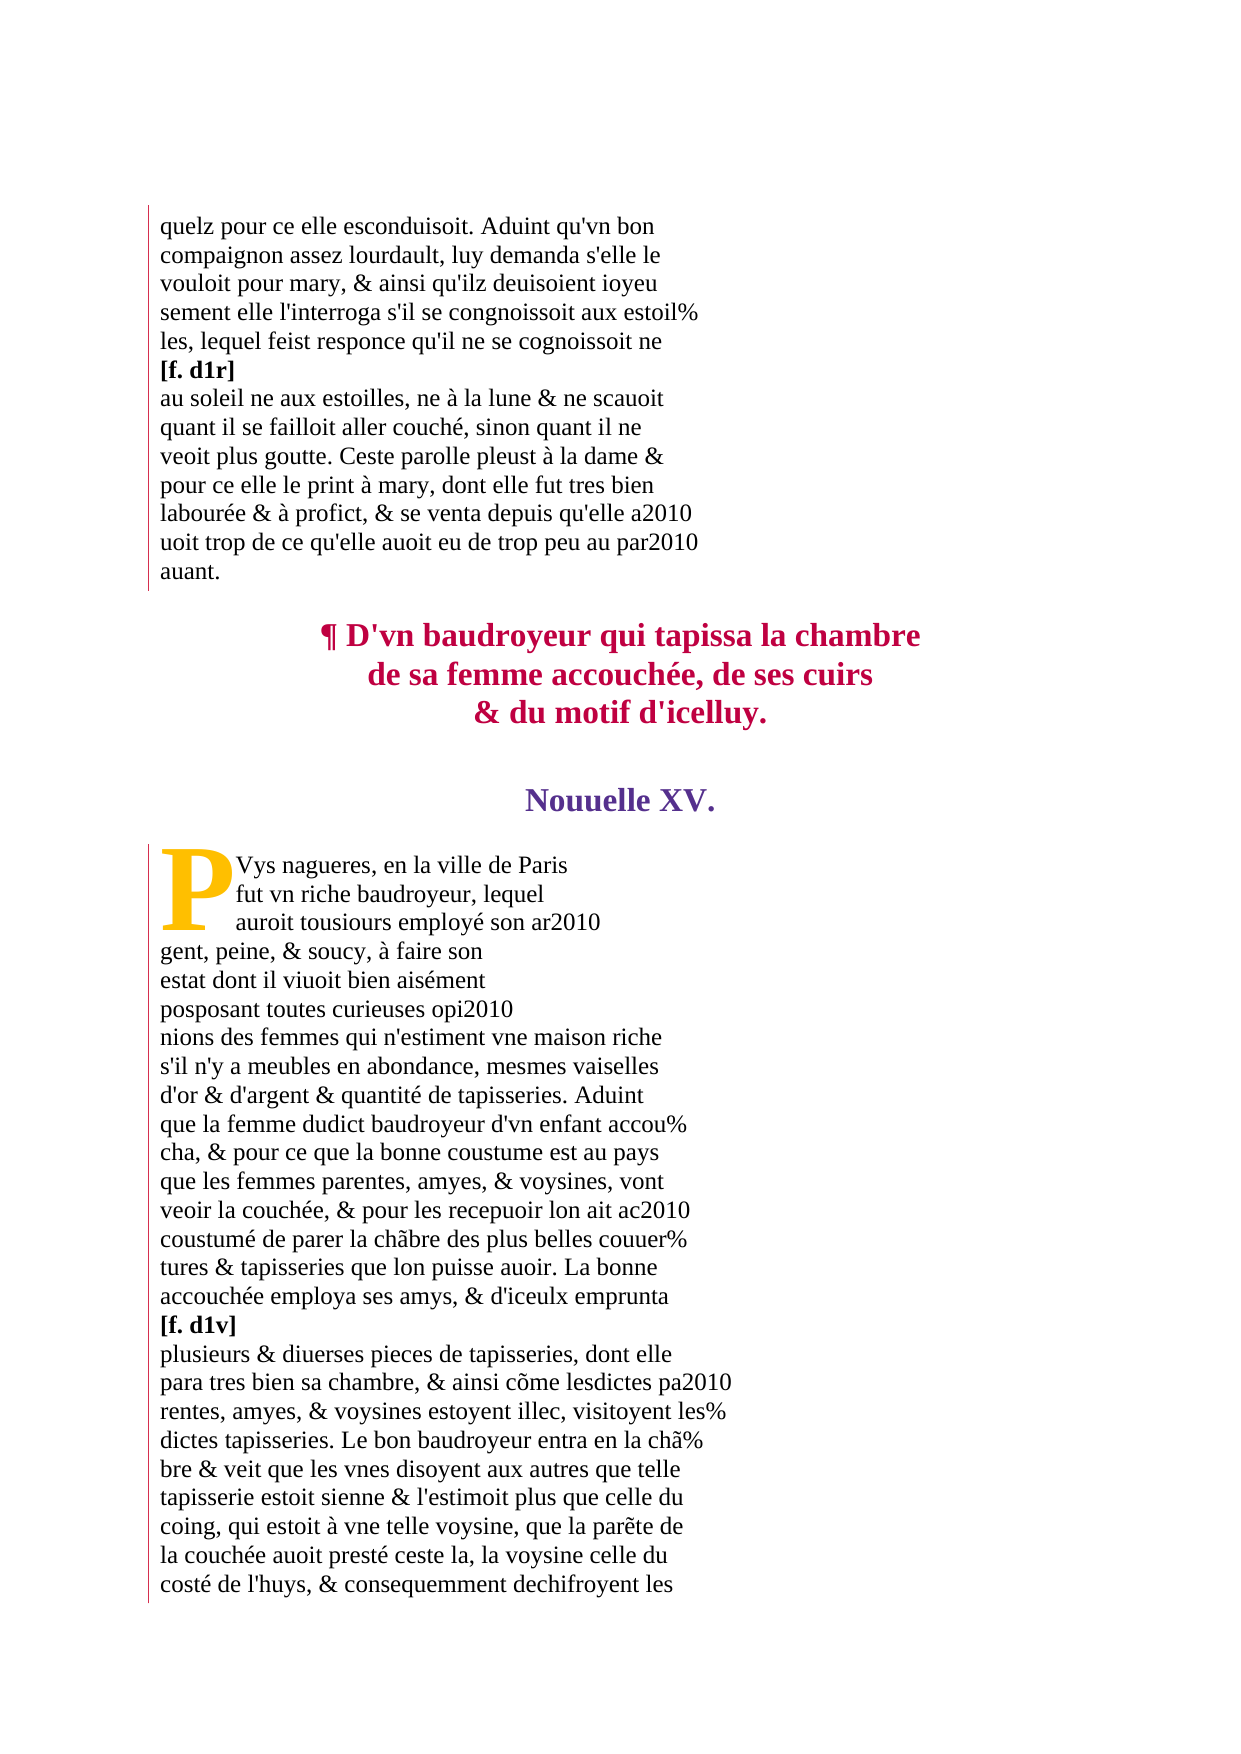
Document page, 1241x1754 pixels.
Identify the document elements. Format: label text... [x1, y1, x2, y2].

text quelz pour ce elle esconduisoit. Aduint qu'vn bon compaignon assez lourdault, luy demanda s'elle le vouloit pour mary, & ainsi qu'ilz deuisoient ioyeu sement elle l'interroga s'il se congnoissoit aux estoil% les, lequel feist responce qu'il ne se cognoissoit ne [f. d1r] au soleil ne aux estoilles, ne à la lune & ne scauoit quant il se failloit aller couché, sinon quant il ne veoit plus goutte. Ceste parolle pleust à la dame & pour ce elle le print à mary, dont elle fut tres bien labourée & à profict, & se venta depuis qu'elle a2010 uoit trop de ce qu'elle auoit eu de trop peu au par2010 auant. [149, 205, 1093, 591]
text PVys nagueres, en la ville de Paris fut vn riche baudroyeur, lequel auroit tousiours employé son ar2010 gent, peine, & soucy, à faire son estat dont il viuoit bien aisément posposant toutes curieuses opi2010 nions des femmes qui n'estiment vne maison riche s'il n'y a meubles en abondance, mesmes vaiselles d'or & d'argent & quantité de tapisseries. Aduint que la femme dudict baudroyeur d'vn enfant accou% cha, & pour ce que la bonne coustume est au pays que les femmes parentes, amyes, & voysines, vont veoir la couchée, & pour les recepuoir lon ait ac2010 coustumé de parer la chãbre des plus belles couuer% tures & tapisseries que lon puisse auoir. La bonne accouchée employa ses amys, & d'iceulx emprunta [f. d1v] plusieurs & diuerses pieces de tapisseries, dont elle para tres bien sa chambre, & ainsi cõme lesdictes pa2010 rentes, amyes, & voysines estoyent illec, visitoyent les% dictes tapisseries. Le bon baudroyeur entra en la chã% bre & veit que les vnes disoyent aux autres que telle tapisserie estoit sienne & l'estimoit plus que celle du coing, qui estoit à vne telle voysine, que la parẽte de la couchée auoit presté ceste la, la voysine celle du costé de l'huys, & consequemment dechifroyent les [149, 844, 1093, 1603]
text ¶ D'vn baudroyeur qui tapissa la chambre de sa femme accouchée, de ses cuirs & du motif d'icelluy. [148, 616, 1093, 731]
text Nouuelle XV. [148, 781, 1093, 819]
